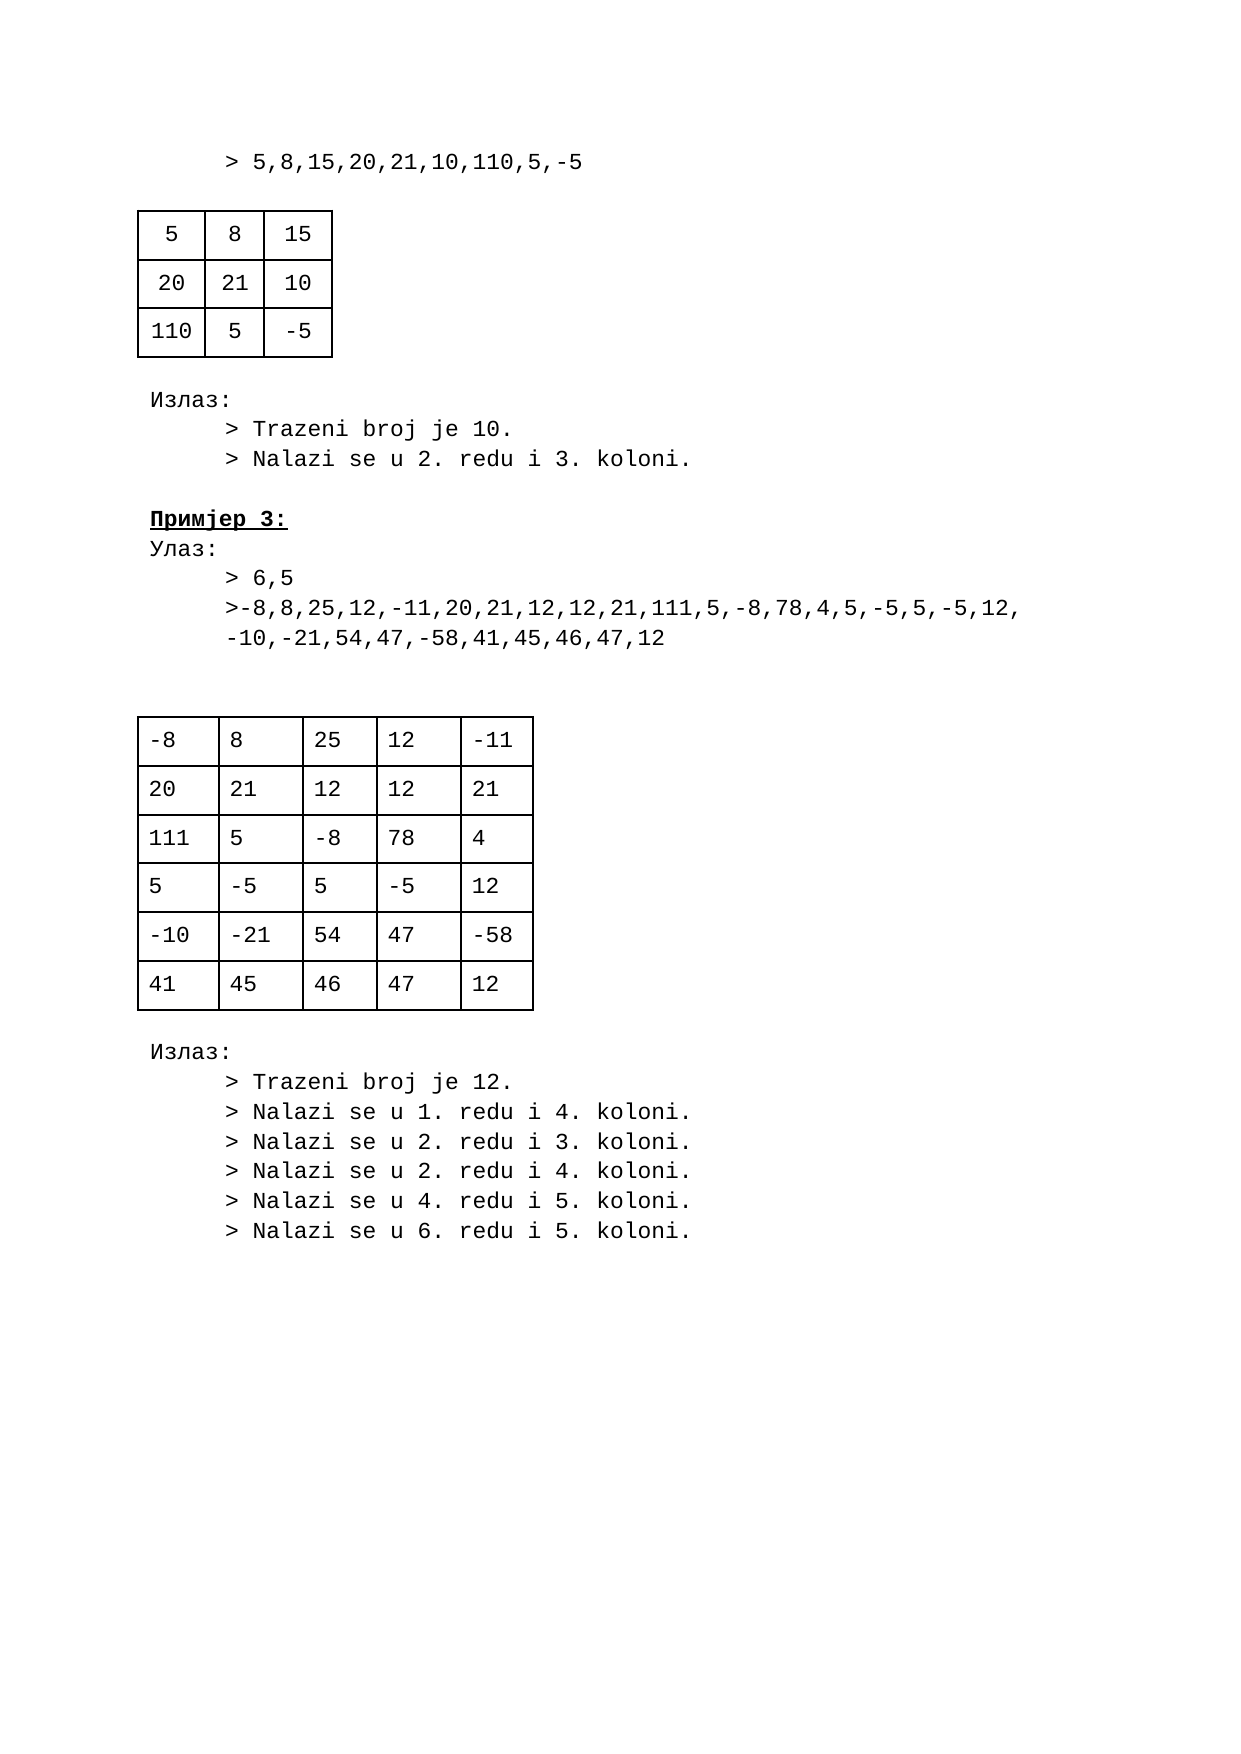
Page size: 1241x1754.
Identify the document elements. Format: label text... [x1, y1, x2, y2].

text Примјер 3: [150, 507, 1090, 533]
table_cell -5 [220, 864, 302, 911]
table_header 8 [206, 212, 263, 258]
text > Nalazi se u 2. redu i 3. koloni. [150, 448, 1090, 473]
text > 5,8,15,20,21,10,110,5,-5 [150, 150, 1090, 176]
table_header -11 [462, 718, 532, 764]
table_header 25 [304, 718, 376, 764]
table_cell 5 [139, 864, 218, 911]
table_cell 12 [462, 962, 532, 1009]
table_header 5 [139, 212, 204, 258]
text Излаз: [150, 358, 1090, 414]
table_header 12 [378, 718, 460, 764]
table_cell 45 [220, 962, 302, 1009]
table_cell -5 [265, 309, 331, 356]
table_cell 21 [206, 261, 263, 307]
table_cell 20 [139, 261, 204, 307]
table_cell 41 [139, 962, 218, 1009]
table_cell 47 [378, 962, 460, 1009]
text > Nalazi se u 1. redu i 4. koloni. [150, 1100, 1090, 1126]
table_cell 20 [139, 767, 218, 813]
table_cell 12 [378, 767, 460, 813]
text > 6,5 [150, 567, 1090, 593]
text > Trazeni broj je 12. [150, 1071, 1090, 1096]
table_cell 12 [462, 864, 532, 911]
text > Nalazi se u 6. redu i 5. koloni. [150, 1219, 1090, 1245]
table_cell -58 [462, 913, 532, 960]
text Излаз: [150, 1011, 1090, 1067]
table_cell 5 [220, 816, 302, 862]
table_cell -21 [220, 913, 302, 960]
table_cell 21 [220, 767, 302, 813]
table_cell 5 [304, 864, 376, 911]
text > Nalazi se u 2. redu i 4. koloni. [150, 1160, 1090, 1186]
text >-8,8,25,12,-11,20,21,12,12,21,111,5,-8,78,4,5,-5,5,-5,12, -10,-21,54,47,-58,41,45,46,47,12 [150, 597, 1090, 652]
table_cell 110 [139, 309, 204, 356]
table_cell 21 [462, 767, 532, 813]
table_cell -10 [139, 913, 218, 960]
table_cell 5 [206, 309, 263, 356]
text > Nalazi se u 4. redu i 5. koloni. [150, 1190, 1090, 1216]
table_cell 54 [304, 913, 376, 960]
text Улаз: [150, 537, 1090, 563]
table_header 15 [265, 212, 331, 258]
table_cell 46 [304, 962, 376, 1009]
table_cell 78 [378, 816, 460, 862]
table_header -8 [139, 718, 218, 764]
table_cell -8 [304, 816, 376, 862]
table_cell 4 [462, 816, 532, 862]
table_cell -5 [378, 864, 460, 911]
table_cell 111 [139, 816, 218, 862]
table_header 8 [220, 718, 302, 764]
table_cell 47 [378, 913, 460, 960]
table_cell 12 [304, 767, 376, 813]
table_cell 10 [265, 261, 331, 307]
text > Nalazi se u 2. redu i 3. koloni. [150, 1130, 1090, 1156]
text > Trazeni broj je 10. [150, 418, 1090, 444]
